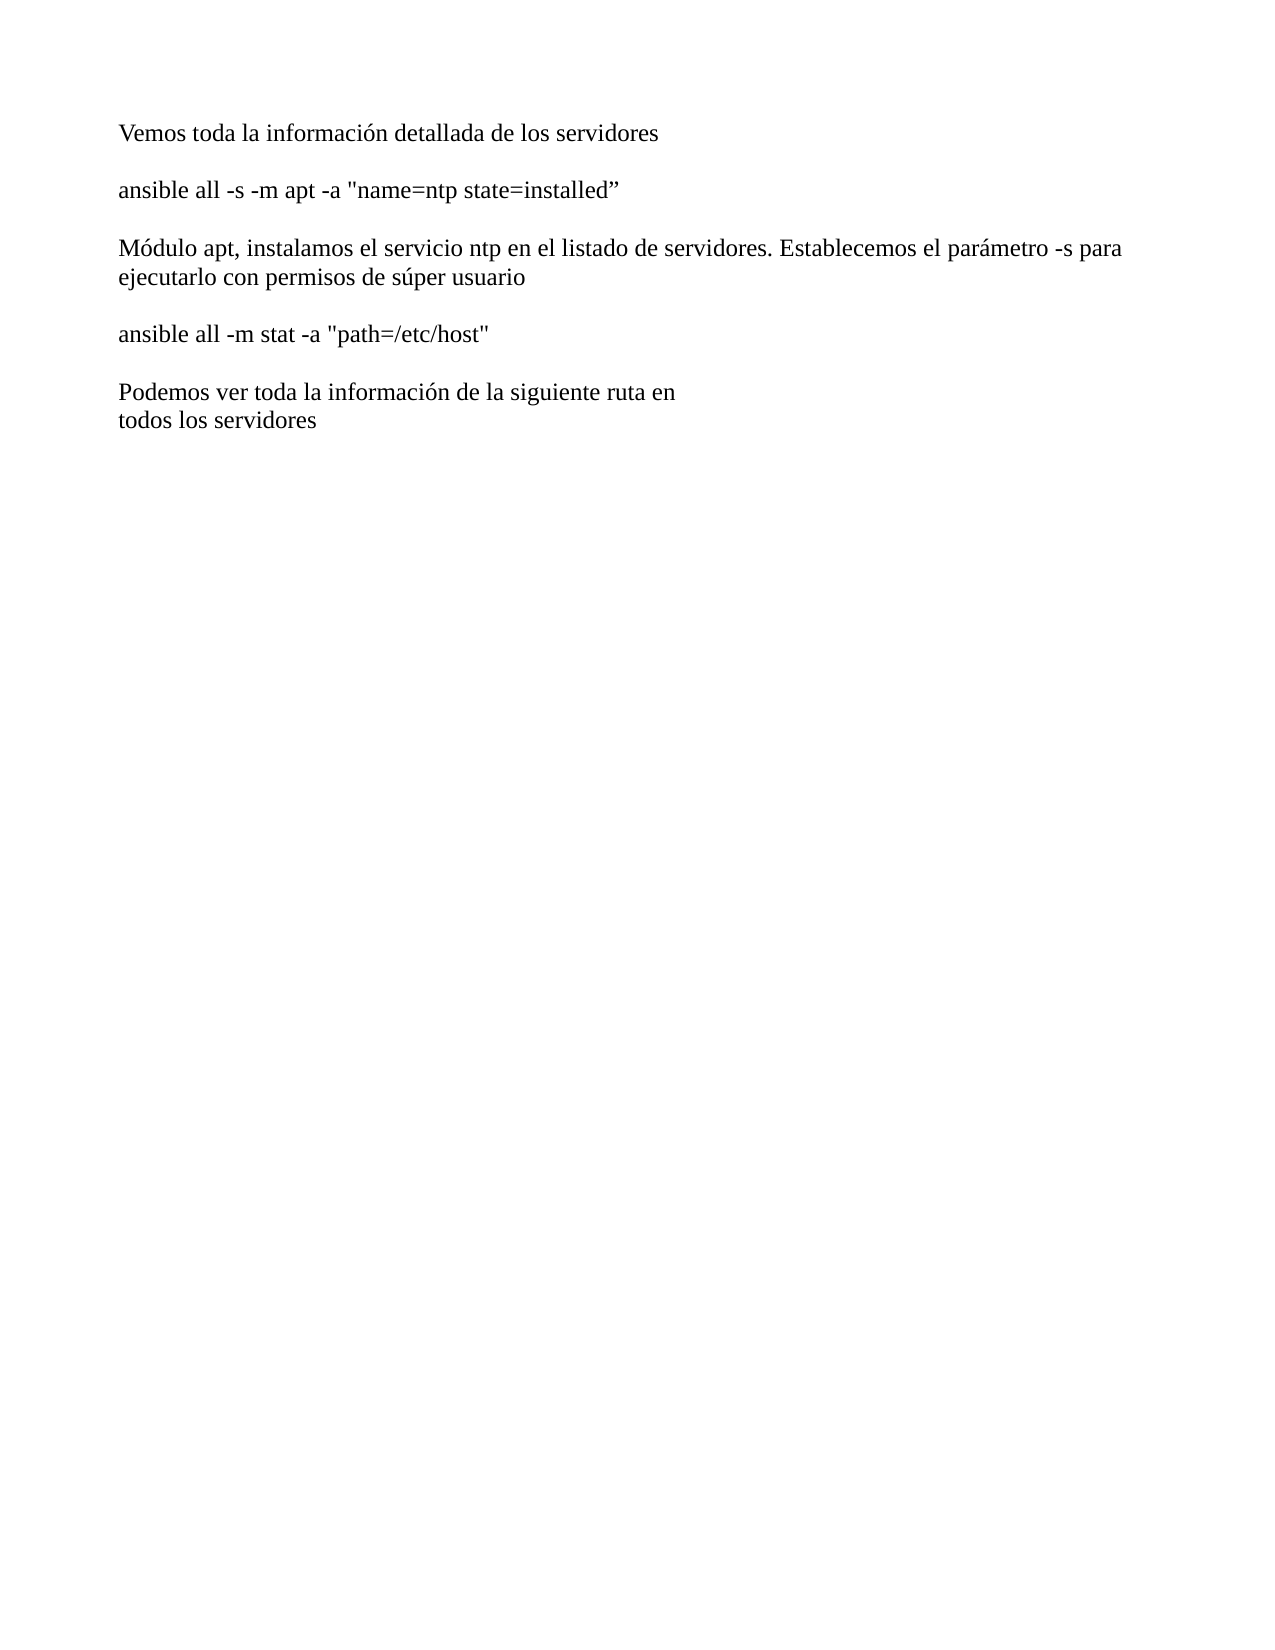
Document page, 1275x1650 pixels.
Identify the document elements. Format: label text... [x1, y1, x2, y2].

text todos los servidores [118, 406, 1157, 434]
text Podemos ver toda la información de la siguiente ruta en [118, 377, 1157, 406]
text ansible all -m stat -a "path=/etc/host" [118, 319, 1157, 348]
text Módulo apt, instalamos el servicio ntp en el listado de servidores. Establecemos el parámetro -s para ejecutarlo con permisos de súper usuario [118, 233, 1157, 291]
text ansible all -s -m apt -a "name=ntp state=installed” [118, 176, 1157, 204]
text Vemos toda la información detallada de los servidores [118, 118, 1157, 147]
